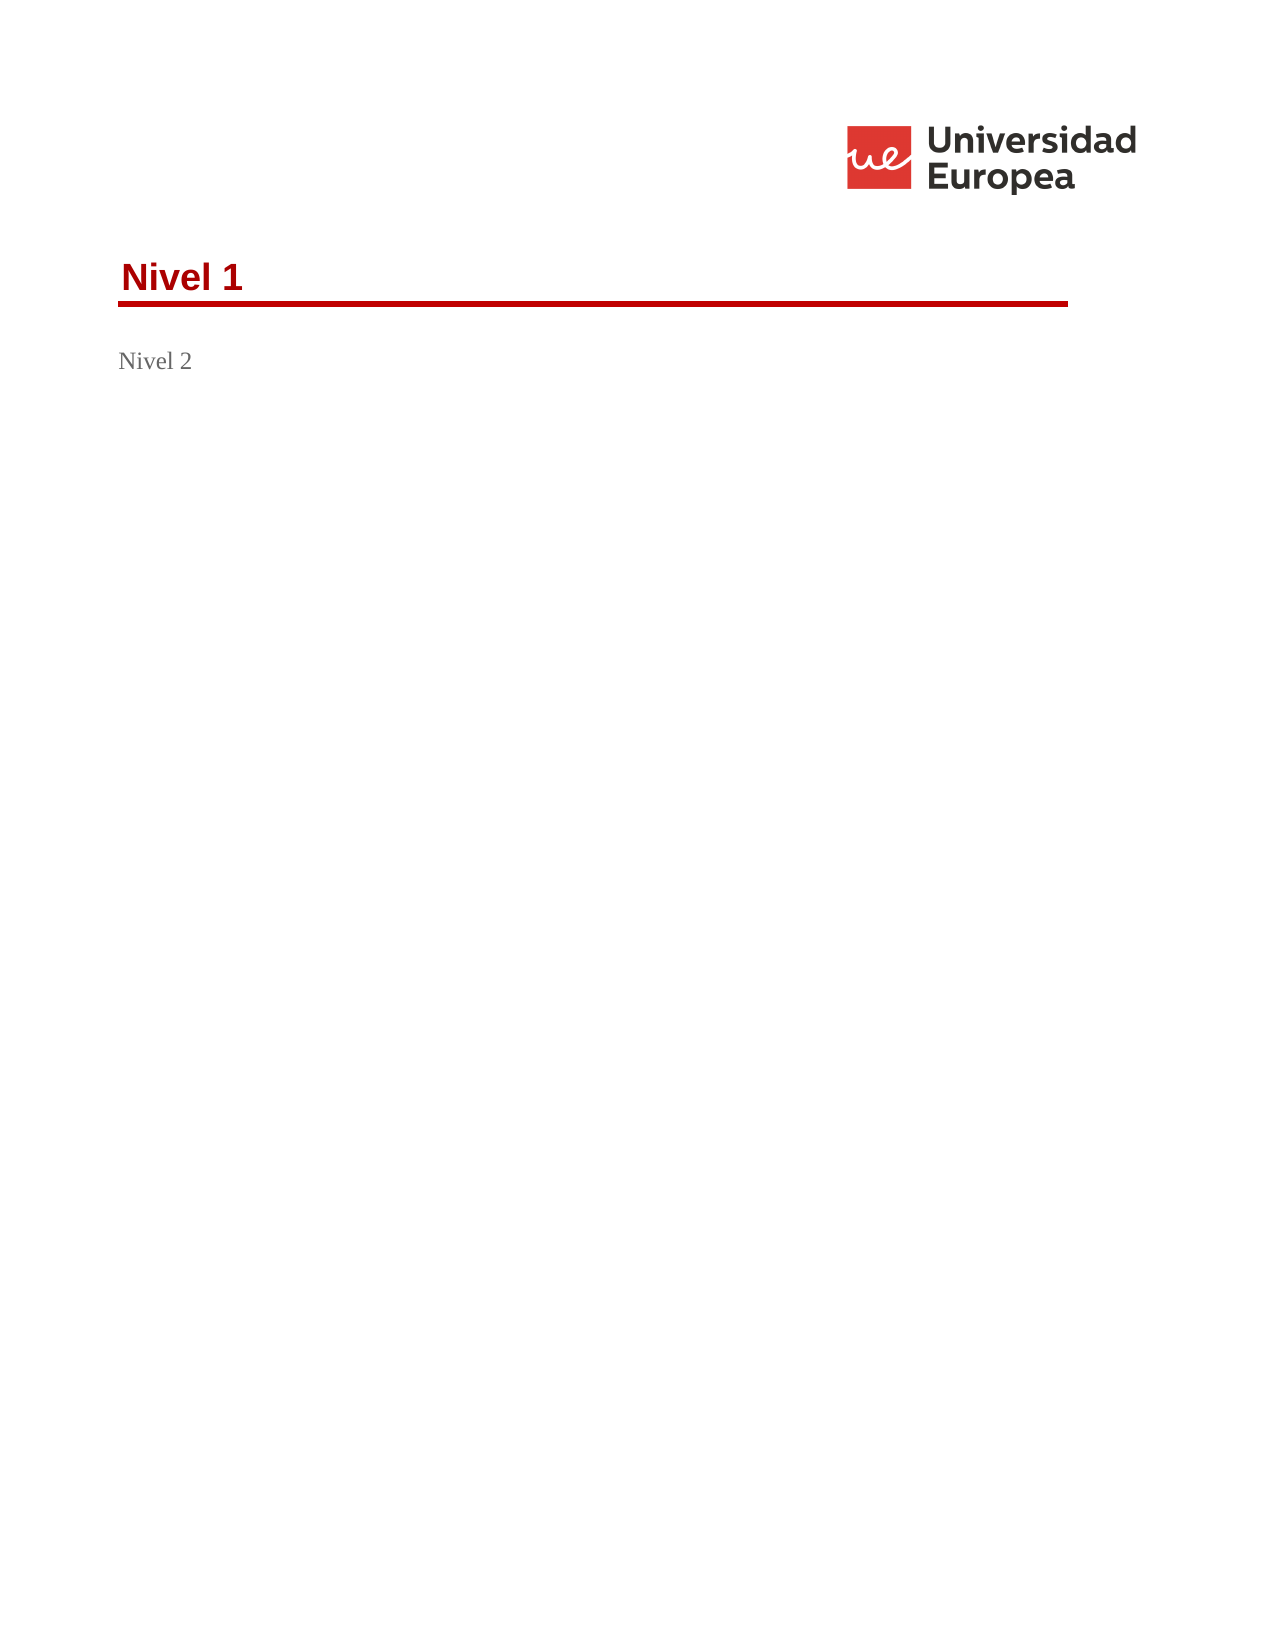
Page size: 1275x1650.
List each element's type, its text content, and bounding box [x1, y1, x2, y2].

picture [842, 118, 1138, 199]
subtitle Nivel 1 [118, 252, 1068, 301]
text Nivel 2 [118, 346, 1157, 374]
